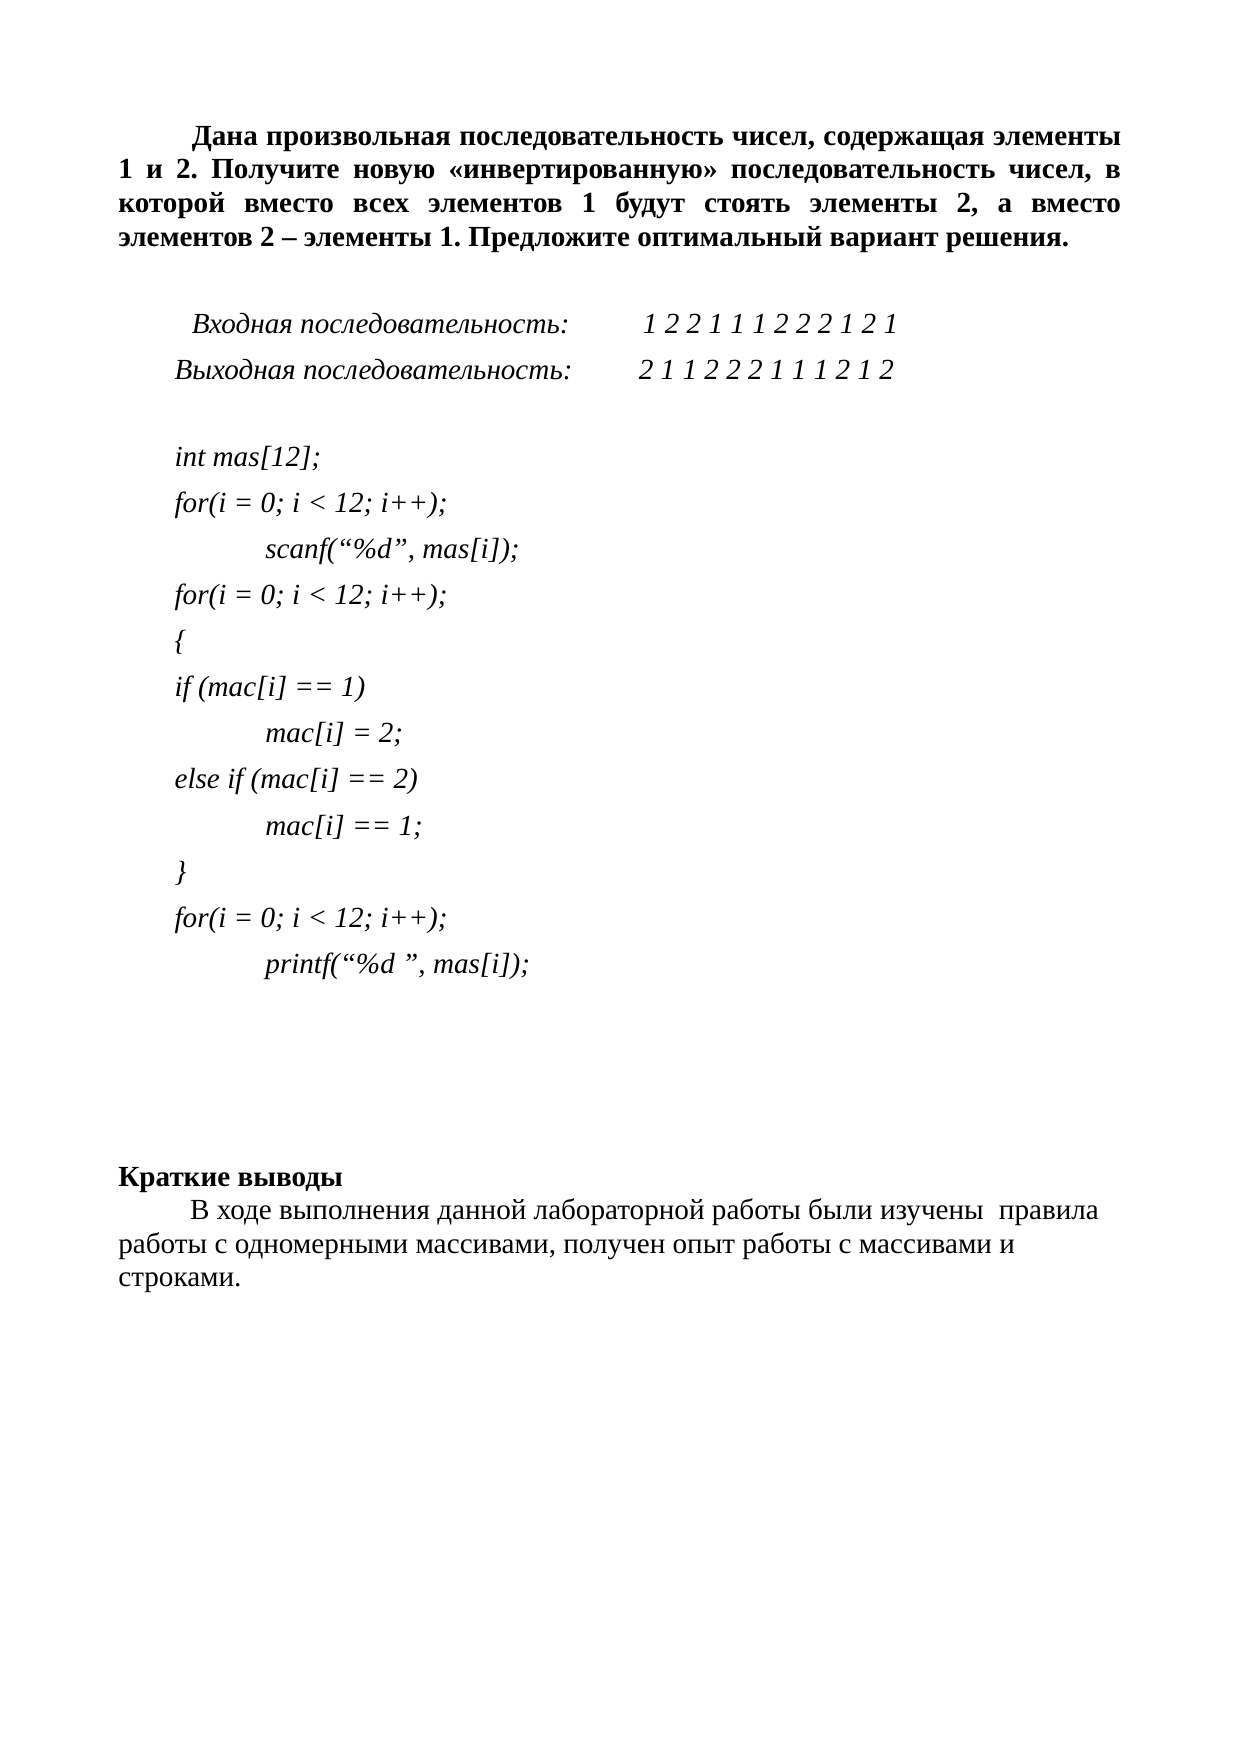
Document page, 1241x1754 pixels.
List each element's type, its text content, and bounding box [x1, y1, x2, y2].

text } [118, 854, 1122, 887]
text scanf(“%d”, mas[i]); [118, 531, 1122, 565]
text Выходная последовательность: 2 1 1 2 2 2 1 1 1 2 1 2 [118, 352, 1122, 386]
text Краткие выводы [118, 1159, 1122, 1192]
text else if (mac[i] == 2) [118, 762, 1122, 795]
text printf(“%d ”, mas[i]); [118, 946, 1122, 979]
text for(i = 0; i < 12; i++); [118, 577, 1122, 611]
text В ходе выполнения данной лабораторной работы были изучены правила работы с одномерными массивами, получен опыт работы с массивами и строками. [118, 1192, 1122, 1293]
text mac[i] == 1; [118, 808, 1122, 841]
text { [118, 623, 1122, 657]
text if (mac[i] == 1) [118, 669, 1122, 703]
text mac[i] = 2; [118, 716, 1122, 749]
text for(i = 0; i < 12; i++); [118, 900, 1122, 933]
text Входная последовательность: 1 2 2 1 1 1 2 2 2 1 2 1 [118, 306, 1122, 339]
text Дана произвольная последовательность чисел, содержащая элементы 1 и 2. Получите новую «инвертированную» последовательность чисел, в которой вместо всех элементов 1 будут стоять элементы 2, а вместо элементов 2 – элементы 1. Предложите оптимальный вариант решения. [118, 118, 1122, 252]
text for(i = 0; i < 12; i++); [118, 485, 1122, 519]
text int mas[12]; [118, 439, 1122, 473]
